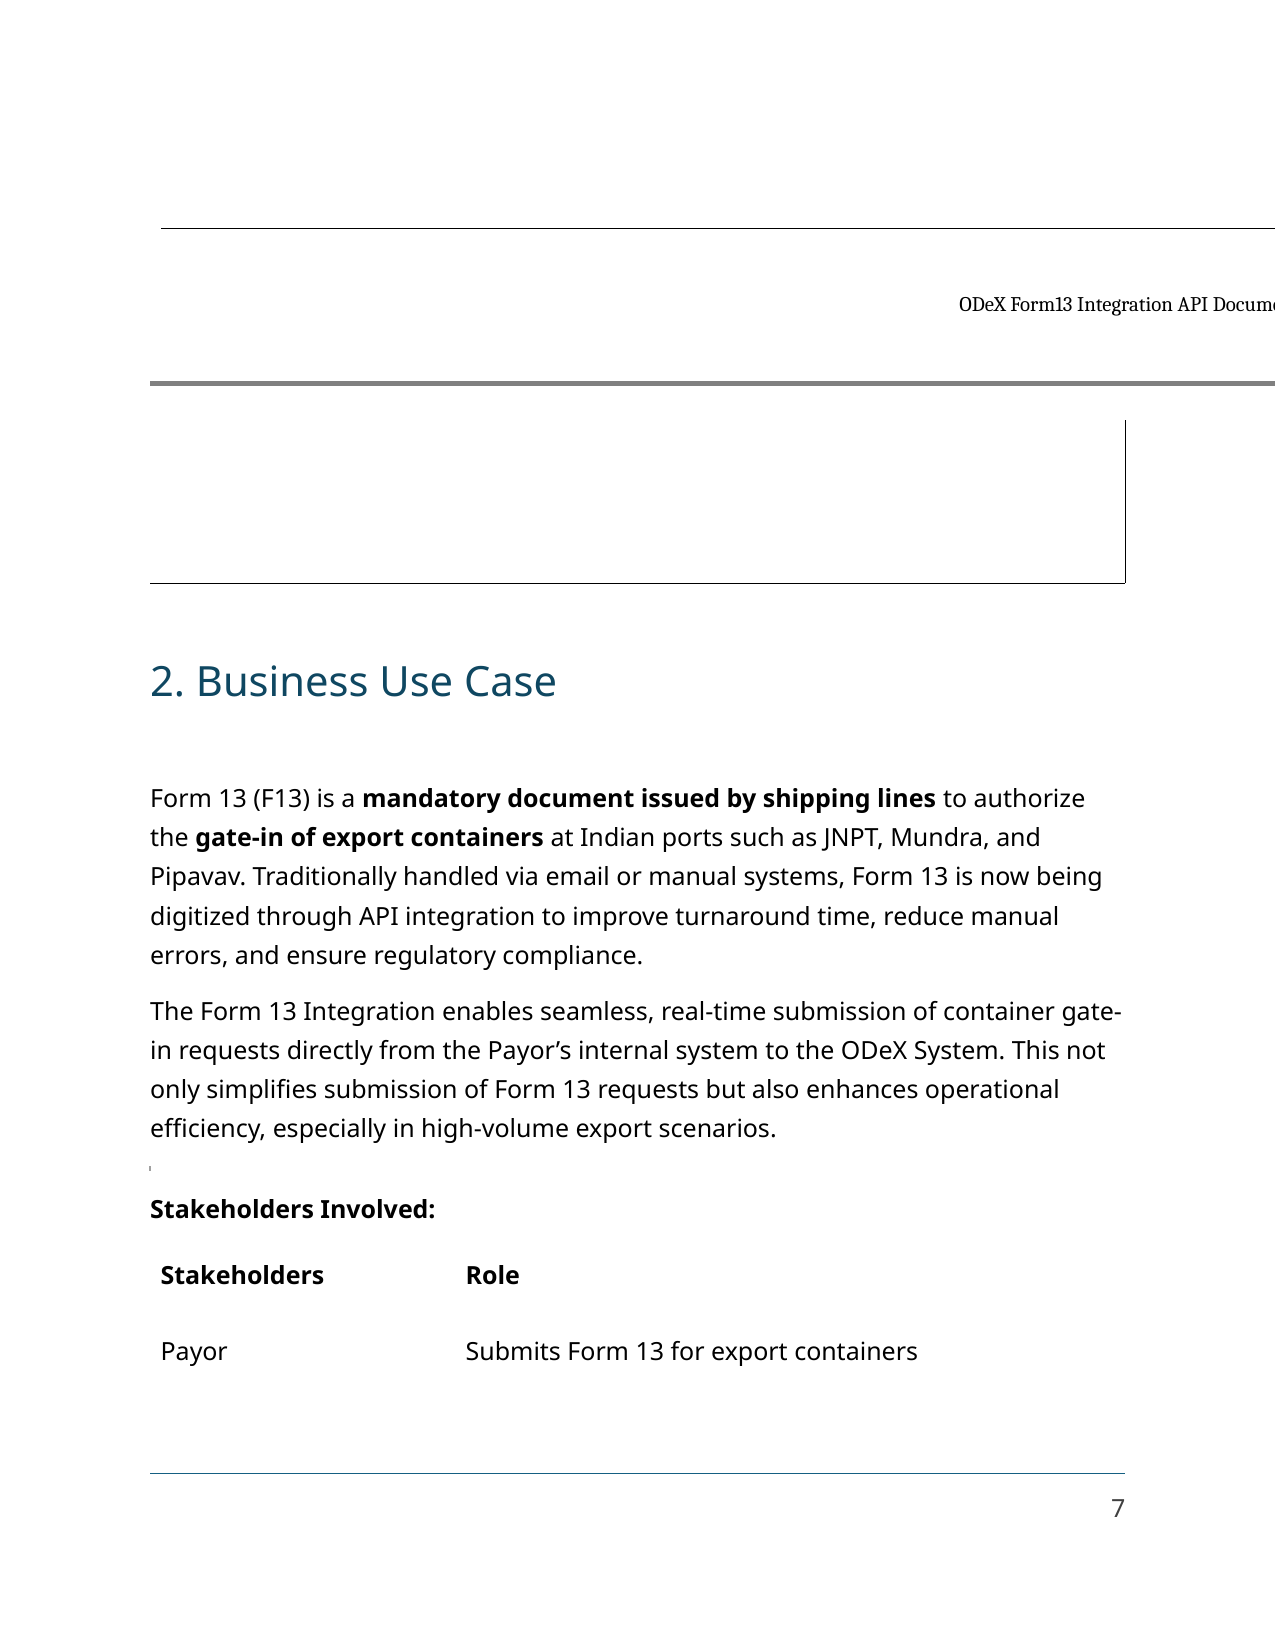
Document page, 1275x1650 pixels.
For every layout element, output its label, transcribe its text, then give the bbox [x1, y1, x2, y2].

text The Form 13 Integration enables seamless, real-time submission of container gate-in requests directly from the Payor’s internal system to the ODeX System. This not only simplifies submission of Form 13 requests but also enhances operational efficiency, especially in high-volume export scenarios. [150, 993, 1125, 1145]
table_header Role [455, 1248, 1125, 1323]
text Form 13 (F13) is a mandatory document issued by shipping lines to authorize the gate-in of export containers at Indian ports such as JNPT, Mundra, and Pipavav. Traditionally handled via email or manual systems, Form 13 is now being digitized through API integration to improve turnaround time, reduce manual errors, and ensure regulatory compliance. [150, 781, 1125, 971]
table_cell Submits Form 13 for export containers [455, 1323, 1125, 1399]
table_cell Payor [150, 1323, 455, 1399]
table_header Stakeholders [150, 1248, 455, 1323]
subtitle 2. Business Use Case [150, 651, 1125, 708]
text Stakeholders Involved: [150, 1192, 1125, 1226]
